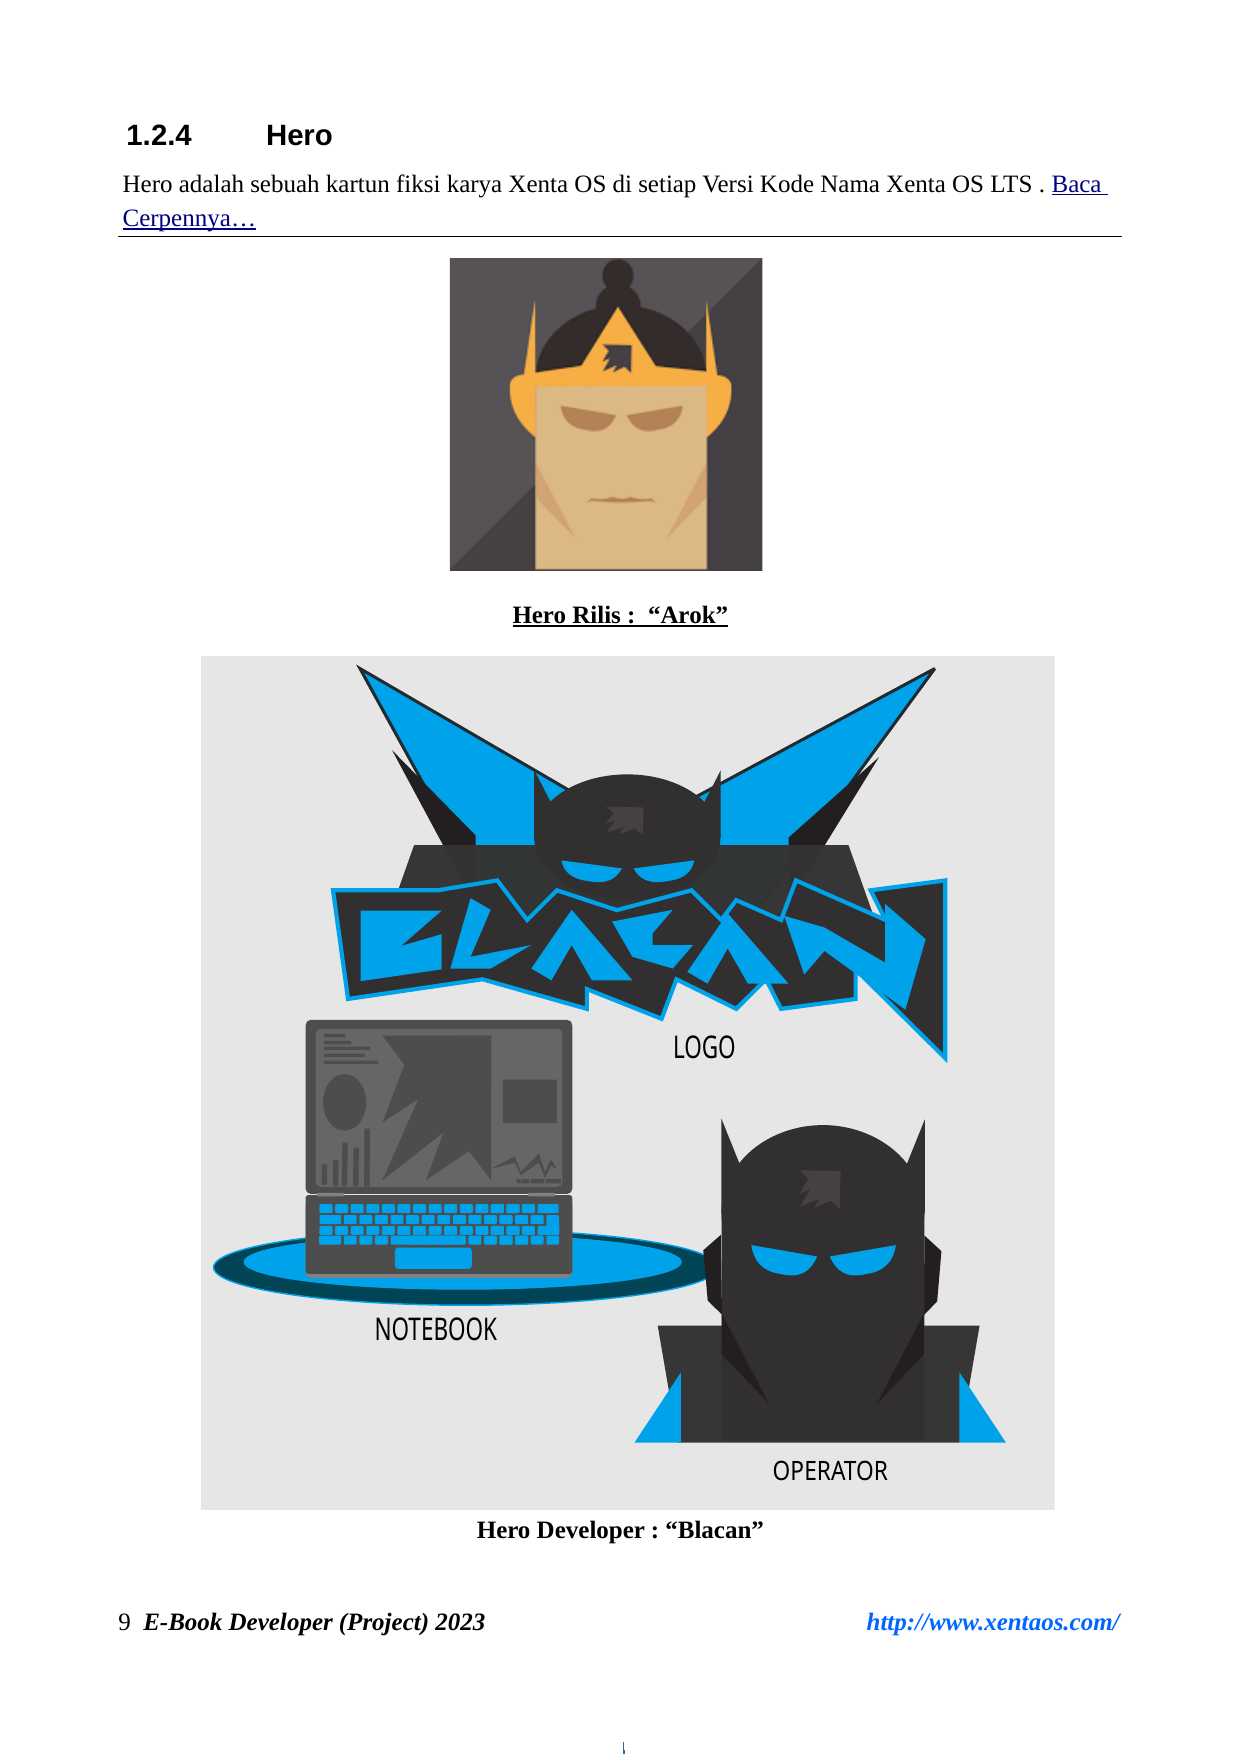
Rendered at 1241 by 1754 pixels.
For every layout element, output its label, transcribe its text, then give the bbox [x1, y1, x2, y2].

text Hero adalah sebuah kartun fiksi karya Xenta OS di setiap Versi Kode Nama Xenta OS LTS . Baca Cerpennya… [118, 164, 1122, 236]
text Hero Developer : “Blacan” [118, 649, 1122, 1544]
text Hero Rilis : “Arok” [118, 600, 1122, 629]
picture [449, 258, 763, 571]
subtitle Hero [118, 118, 1122, 152]
